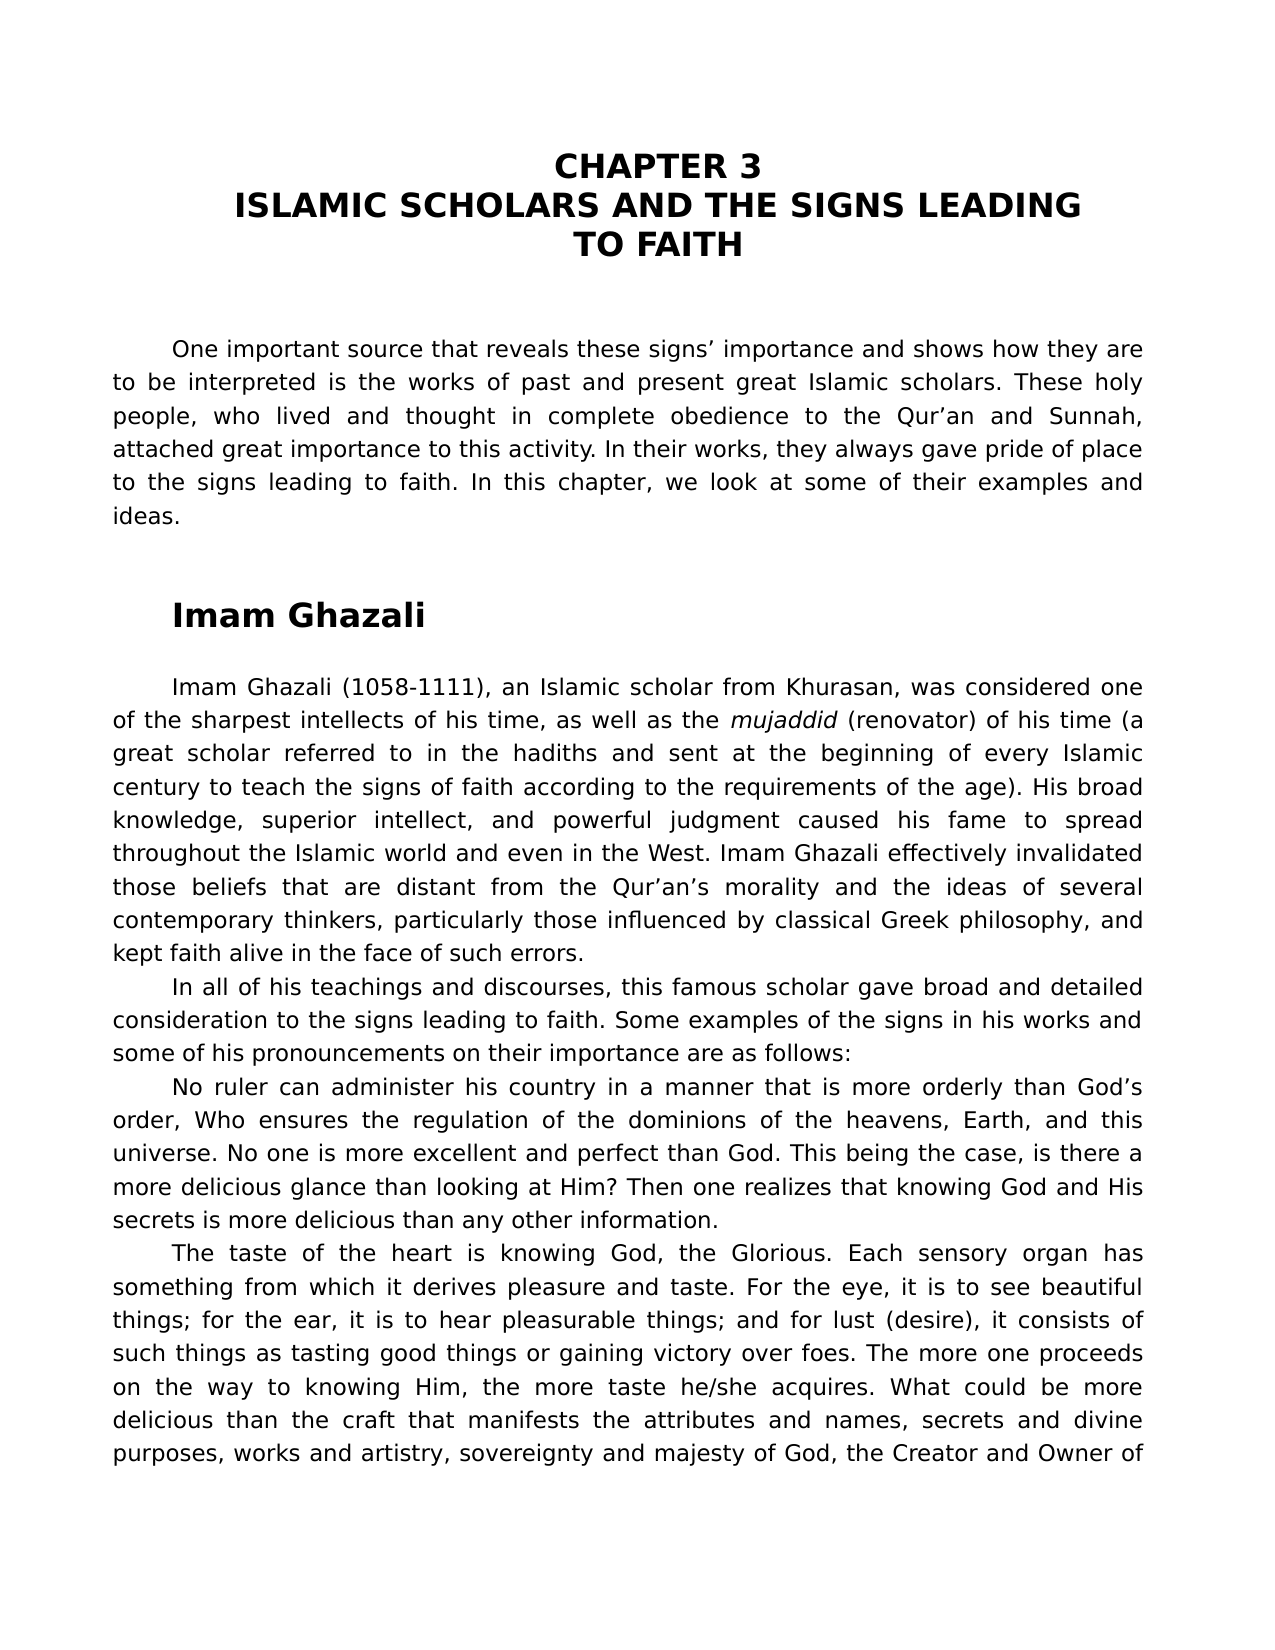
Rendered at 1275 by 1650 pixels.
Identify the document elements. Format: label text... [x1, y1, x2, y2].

text The taste of the heart is knowing God, the Glorious. Each sensory organ has something from which it derives pleasure and taste. For the eye, it is to see beautiful things; for the ear, it is to hear pleasurable things; and for lust (desire), it consists of such things as tasting good things or gaining victory over foes. The more one proceeds on the way to knowing Him, the more taste he/she acquires. What could be more delicious than the craft that manifests the attributes and names, secrets and divine purposes, works and artistry, sovereignty and majesty of God, the Creator and Owner of [112, 1235, 1145, 1468]
text TO FAITH [112, 225, 1145, 264]
text Imam Ghazali [112, 597, 1145, 635]
text In all of his teachings and discourses, this famous scholar gave broad and detailed consideration to the signs leading to faith. Some examples of the signs in his works and some of his pronouncements on their importance are as follows: [112, 968, 1145, 1068]
text Imam Ghazali (1058-1111), an Islamic scholar from Khurasan, was considered one of the sharpest intellects of his time, as well as the mujaddid (renovator) of his time (a great scholar referred to in the hadiths and sent at the beginning of every Islamic century to teach the signs of faith according to the requirements of the age). His broad knowledge, superior intellect, and powerful judgment caused his fame to spread throughout the Islamic world and even in the West. Imam Ghazali effectively invalidated those beliefs that are distant from the Qur’an’s morality and the ideas of several contemporary thinkers, particularly those influenced by classical Greek philosophy, and kept faith alive in the face of such errors. [112, 668, 1145, 968]
text One important source that reveals these signs’ importance and shows how they are to be interpreted is the works of past and present great Islamic scholars. These holy people, who lived and thought in complete obedience to the Qur’an and Sunnah, attached great importance to this activity. In their works, they always gave pride of place to the signs leading to faith. In this chapter, we look at some of their examples and ideas. [112, 331, 1145, 531]
text CHAPTER 3 [112, 148, 1145, 186]
text ISLAMIC SCHOLARS AND THE SIGNS LEADING [112, 186, 1145, 225]
text No ruler can administer his country in a manner that is more orderly than God’s order, Who ensures the regulation of the dominions of the heavens, Earth, and this universe. No one is more excellent and perfect than God. This being the case, is there a more delicious glance than looking at Him? Then one realizes that knowing God and His secrets is more delicious than any other information. [112, 1068, 1145, 1235]
